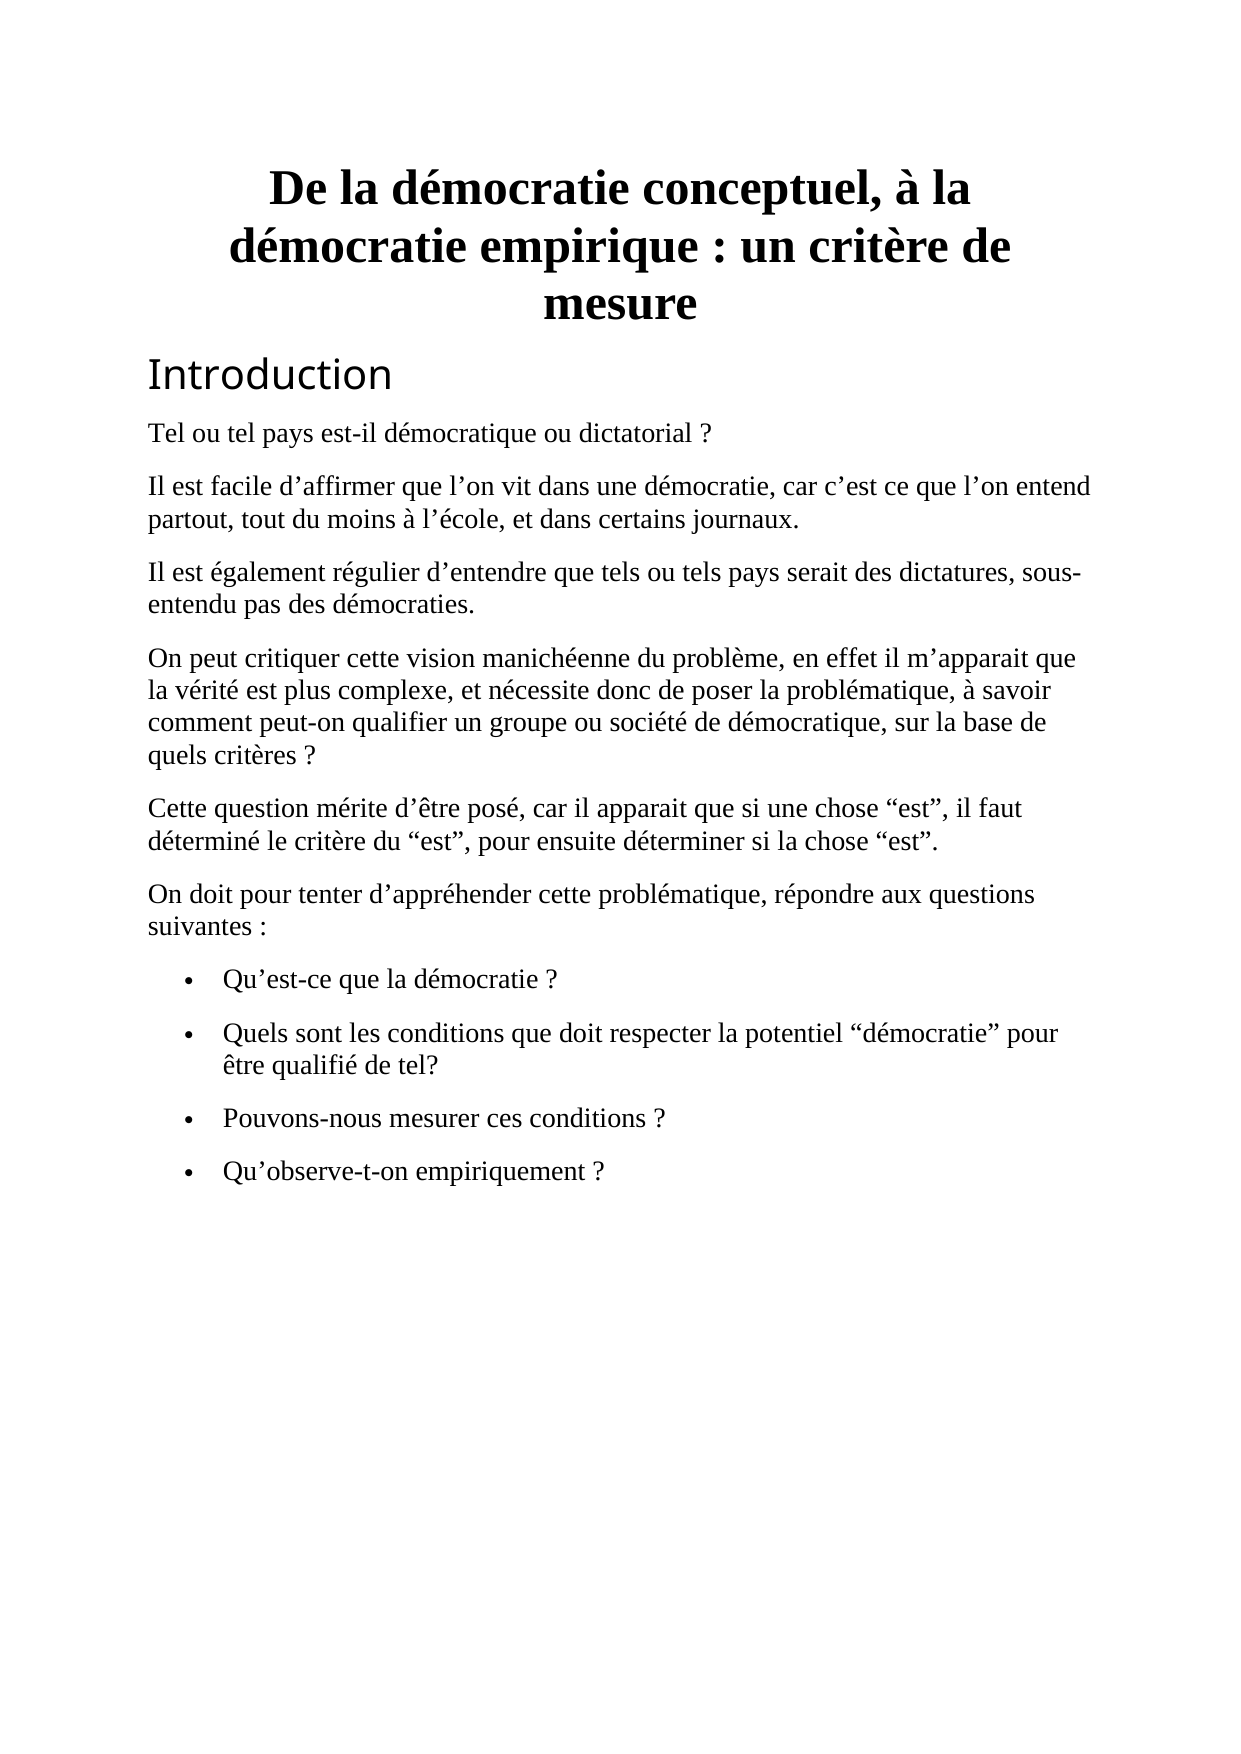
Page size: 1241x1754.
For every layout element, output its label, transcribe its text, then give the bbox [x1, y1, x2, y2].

text On doit pour tenter d’appréhender cette problématique, répondre aux questions suivantes : [148, 877, 1093, 942]
list Qu’observe-t-on empiriquement ? [185, 1154, 1093, 1187]
subtitle De la démocratie conceptuel, à la démocratie empirique : un critère de mesure [148, 158, 1093, 331]
list Qu’est-ce que la démocratie ? [185, 962, 1093, 995]
text Il est également régulier d’entendre que tels ou tels pays serait des dictatures, sous-entendu pas des démocraties. [148, 555, 1093, 620]
list Pouvons-nous mesurer ces conditions ? [185, 1101, 1093, 1134]
text Il est facile d’affirmer que l’on vit dans une démocratie, car c’est ce que l’on entend partout, tout du moins à l’école, et dans certains journaux. [148, 469, 1093, 534]
subtitle Introduction [148, 345, 1093, 402]
list Quels sont les conditions que doit respecter la potentiel “démocratie” pour être qualifié de tel? [185, 1016, 1093, 1080]
text On peut critiquer cette vision manichéenne du problème, en effet il m’apparait que la vérité est plus complexe, et nécessite donc de poser la problématique, à savoir comment peut-on qualifier un groupe ou société de démocratique, sur la base de quels critères ? [148, 641, 1093, 770]
text Cette question mérite d’être posé, car il apparait que si une chose “est”, il faut déterminé le critère du “est”, pour ensuite déterminer si la chose “est”. [148, 791, 1093, 856]
text Tel ou tel pays est-il démocratique ou dictatorial ? [148, 416, 1093, 449]
